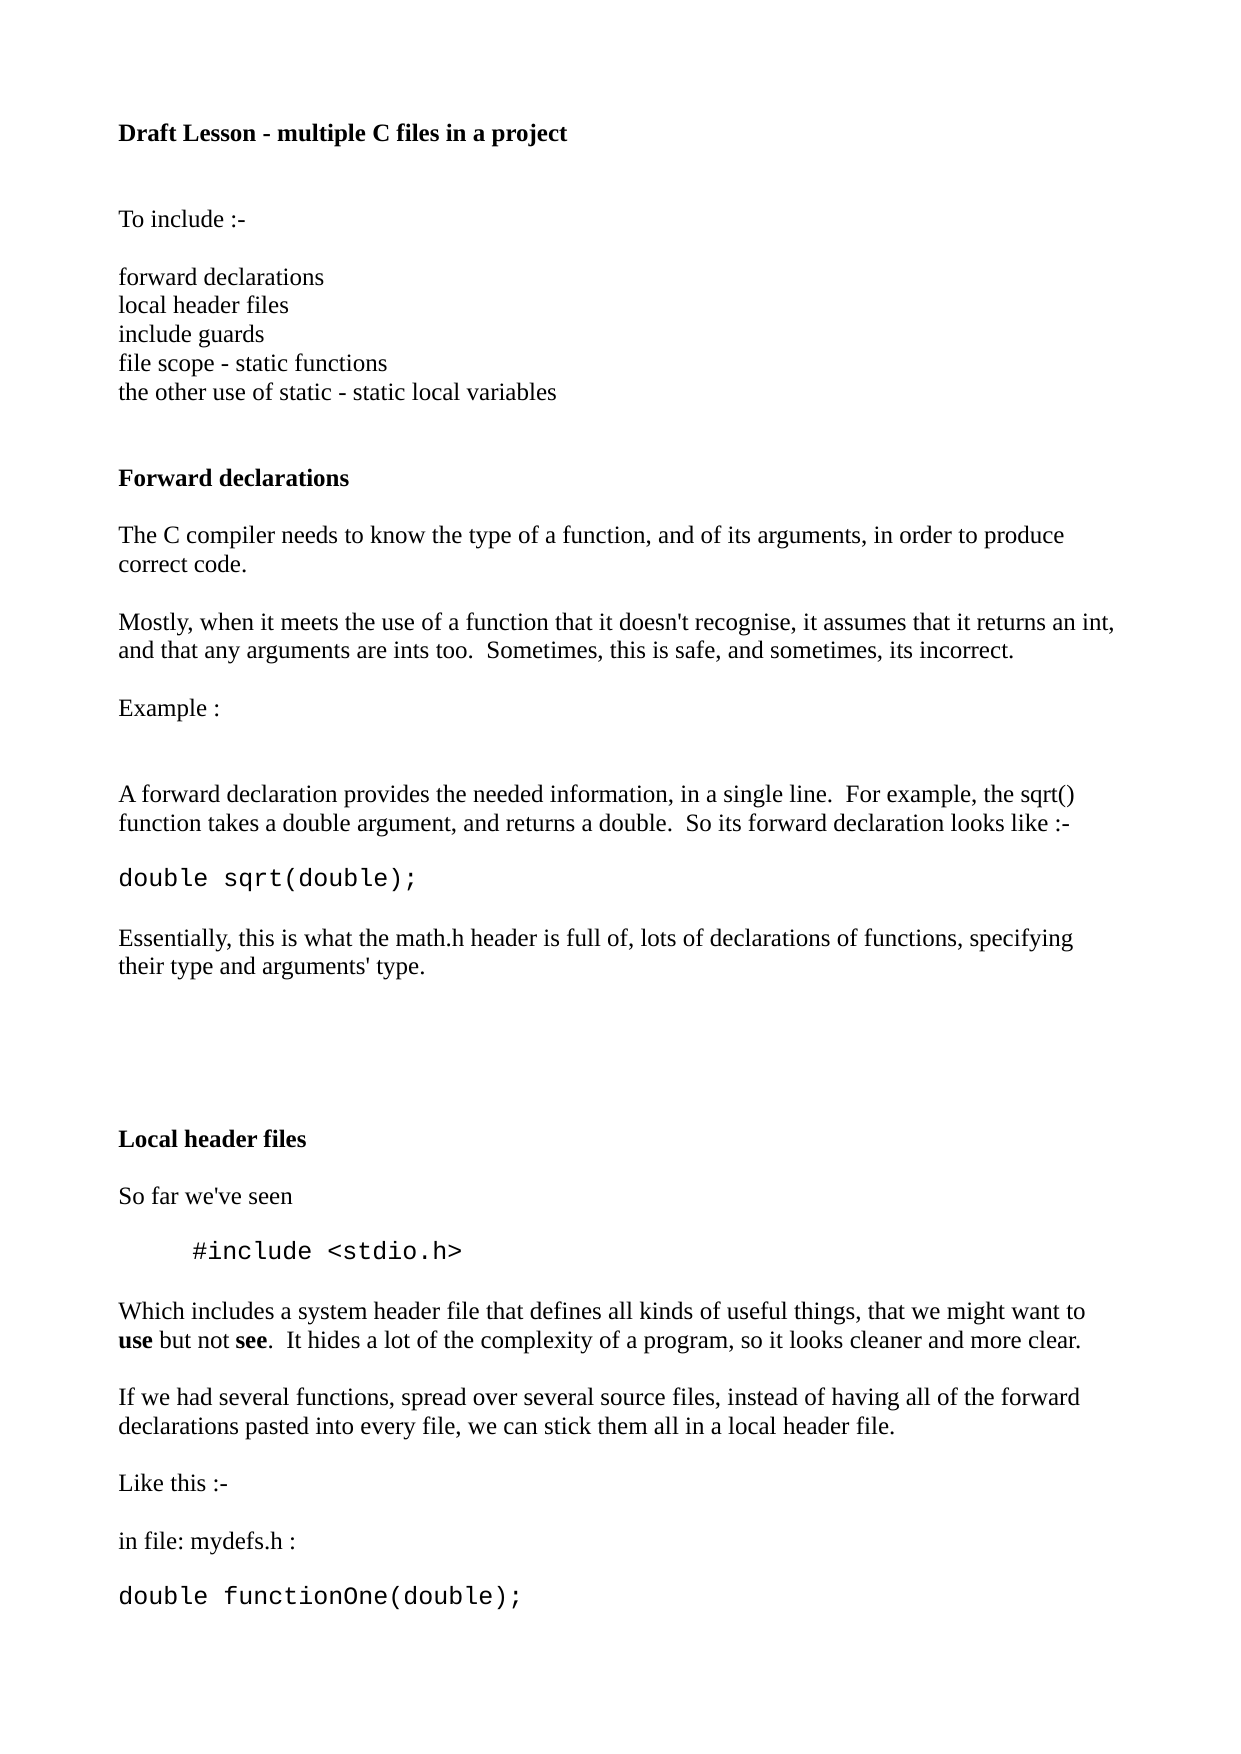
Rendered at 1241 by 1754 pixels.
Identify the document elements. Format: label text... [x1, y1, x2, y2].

text Example : [118, 693, 1122, 722]
text To include :- [118, 204, 1122, 233]
text Essentially, this is what the math.h header is full of, lots of declarations of functions, specifying their type and arguments' type. [118, 923, 1122, 980]
text include guards [118, 319, 1122, 348]
text If we had several functions, spread over several source files, instead of having all of the forward declarations pasted into every file, we can stick them all in a local header file. [118, 1382, 1122, 1440]
text Forward declarations [118, 463, 1122, 492]
text So far we've seen [118, 1181, 1122, 1210]
text the other use of static - static local variables [118, 377, 1122, 406]
text file scope - static functions [118, 348, 1122, 377]
text Local header files [118, 1124, 1122, 1153]
text local header files [118, 291, 1122, 319]
text Like this :- [118, 1468, 1122, 1497]
text Which includes a system header file that defines all kinds of useful things, that we might want to use but not see. It hides a lot of the complexity of a program, so it looks cleaner and more clear. [118, 1296, 1122, 1353]
text #include <stdio.h> [118, 1239, 1122, 1267]
text double functionOne(double); [118, 1583, 1122, 1612]
text Mostly, when it meets the use of a function that it doesn't recognise, it assumes that it returns an int, and that any arguments are ints too. Sometimes, this is safe, and sometimes, its incorrect. [118, 607, 1122, 664]
text in file: mydefs.h : [118, 1526, 1122, 1555]
text Draft Lesson - multiple C files in a project [118, 118, 1122, 147]
text double sqrt(double); [118, 866, 1122, 894]
text A forward declaration provides the needed information, in a single line. For example, the sqrt() function takes a double argument, and returns a double. So its forward declaration looks like :- [118, 779, 1122, 837]
text forward declarations [118, 262, 1122, 291]
text The C compiler needs to know the type of a function, and of its arguments, in order to produce correct code. [118, 521, 1122, 578]
